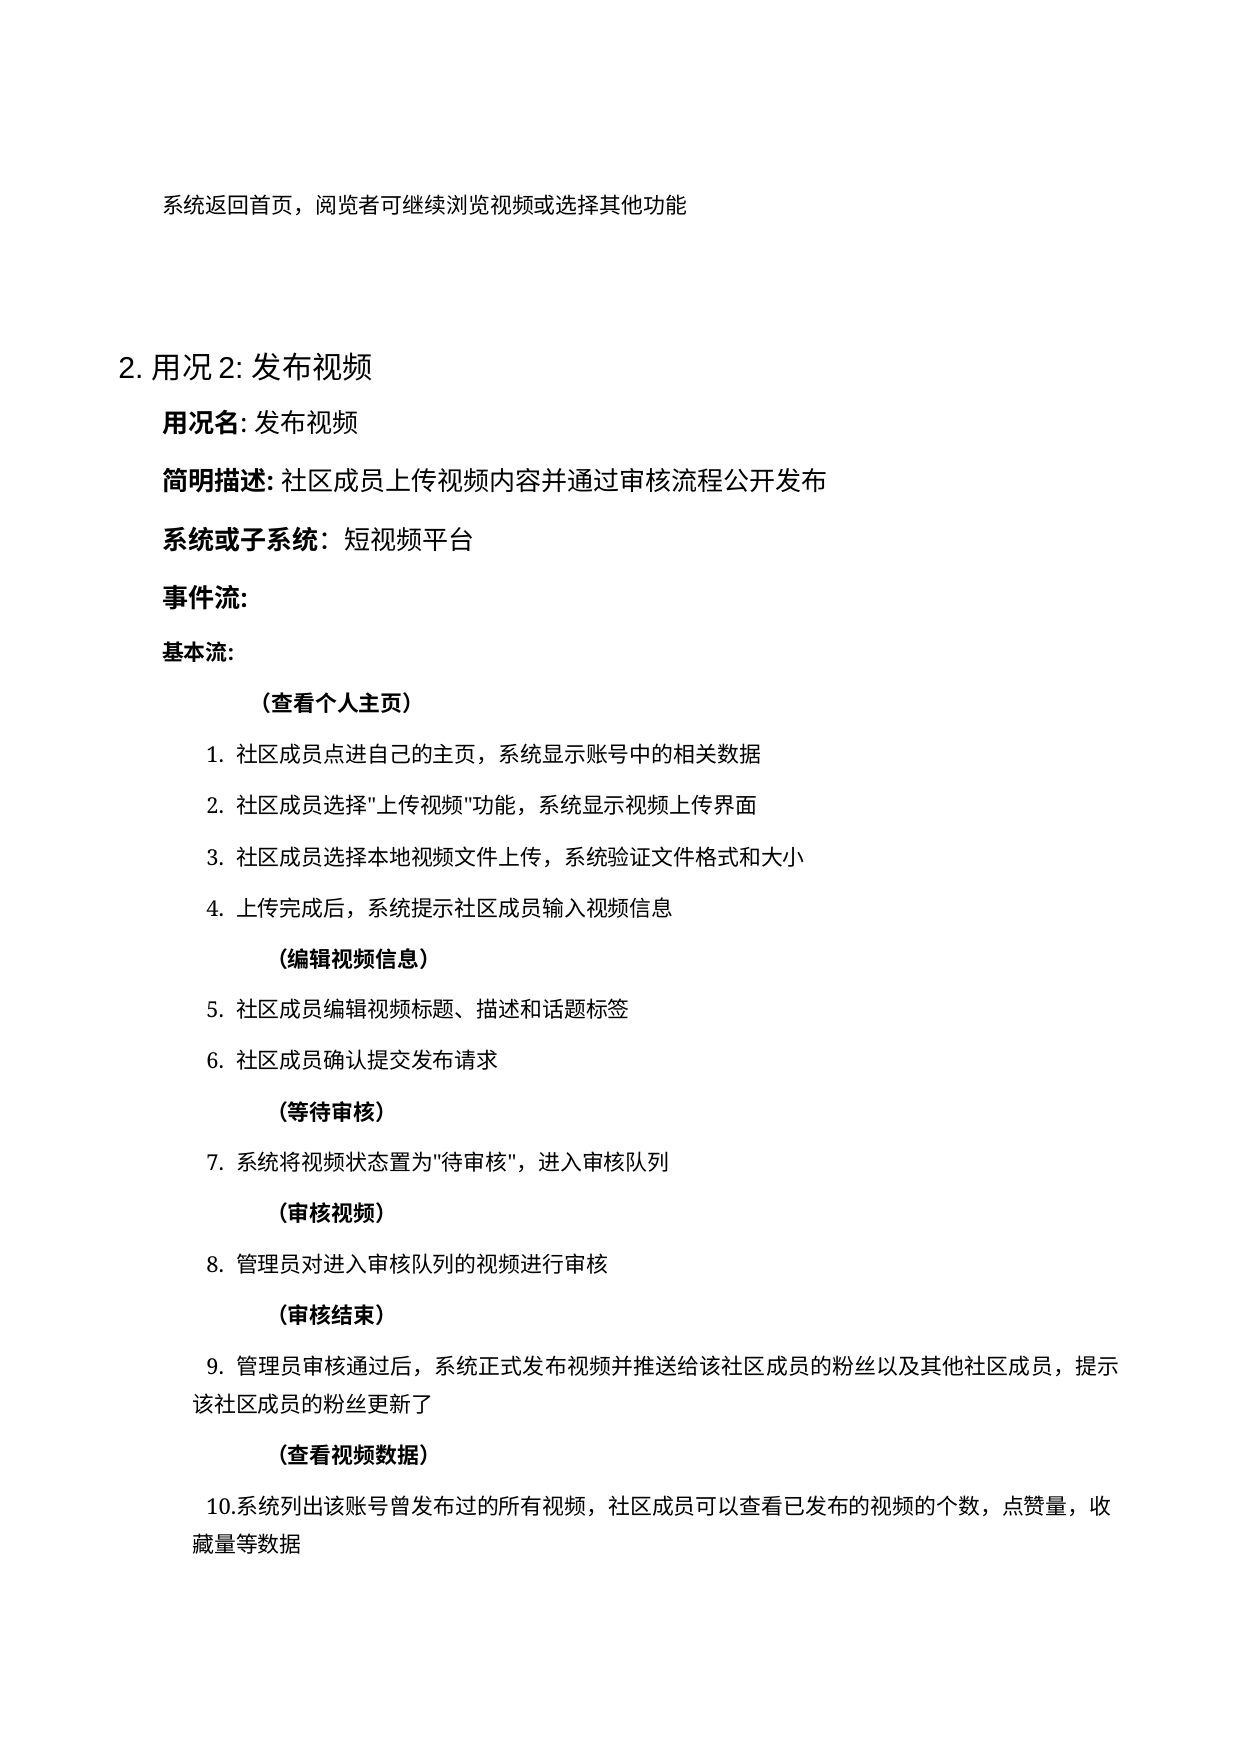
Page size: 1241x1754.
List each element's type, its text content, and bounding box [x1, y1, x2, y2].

list 社区成员点进自己的主页，系统显示账号中的相关数据 [162, 737, 1122, 769]
list 社区成员确认提交发布请求 [162, 1043, 1122, 1075]
text 系统返回首页，阅览者可继续浏览视频或选择其他功能 [118, 188, 1122, 219]
text 事件流: [118, 577, 1122, 615]
list （审核视频） [236, 1196, 1122, 1228]
list 社区成员选择"上传视频"功能，系统显示视频上传界面 [162, 788, 1122, 820]
list 社区成员选择本地视频文件上传，系统验证文件格式和大小 [162, 839, 1122, 871]
text 系统或子系统：短视频平台 [118, 519, 1122, 557]
subtitle 用况2: 发布视频 [118, 343, 1122, 387]
text 简明描述: 社区成员上传视频内容并通过审核流程公开发布 [118, 461, 1122, 498]
list 管理员对进入审核队列的视频进行审核 [162, 1247, 1122, 1279]
list （等待审核） [236, 1094, 1122, 1126]
list 系统将视频状态置为"待审核"，进入审核队列 [162, 1145, 1122, 1177]
list （编辑视频信息） [236, 942, 1122, 973]
text 用况名: 发布视频 [118, 402, 1122, 440]
list 上传完成后，系统提示社区成员输入视频信息 [162, 891, 1122, 922]
list （查看视频数据） [236, 1438, 1122, 1469]
text 基本流: [118, 635, 1122, 667]
list （审核结束） [236, 1298, 1122, 1330]
list 社区成员编辑视频标题、描述和话题标签 [162, 992, 1122, 1024]
list 系统列出该账号曾发布过的所有视频，社区成员可以查看已发布的视频的个数，点赞量，收藏量等数据 [162, 1489, 1122, 1558]
list （查看个人主页） [162, 686, 1122, 718]
list 管理员审核通过后，系统正式发布视频并推送给该社区成员的粉丝以及其他社区成员，提示该社区成员的粉丝更新了 [162, 1349, 1122, 1419]
